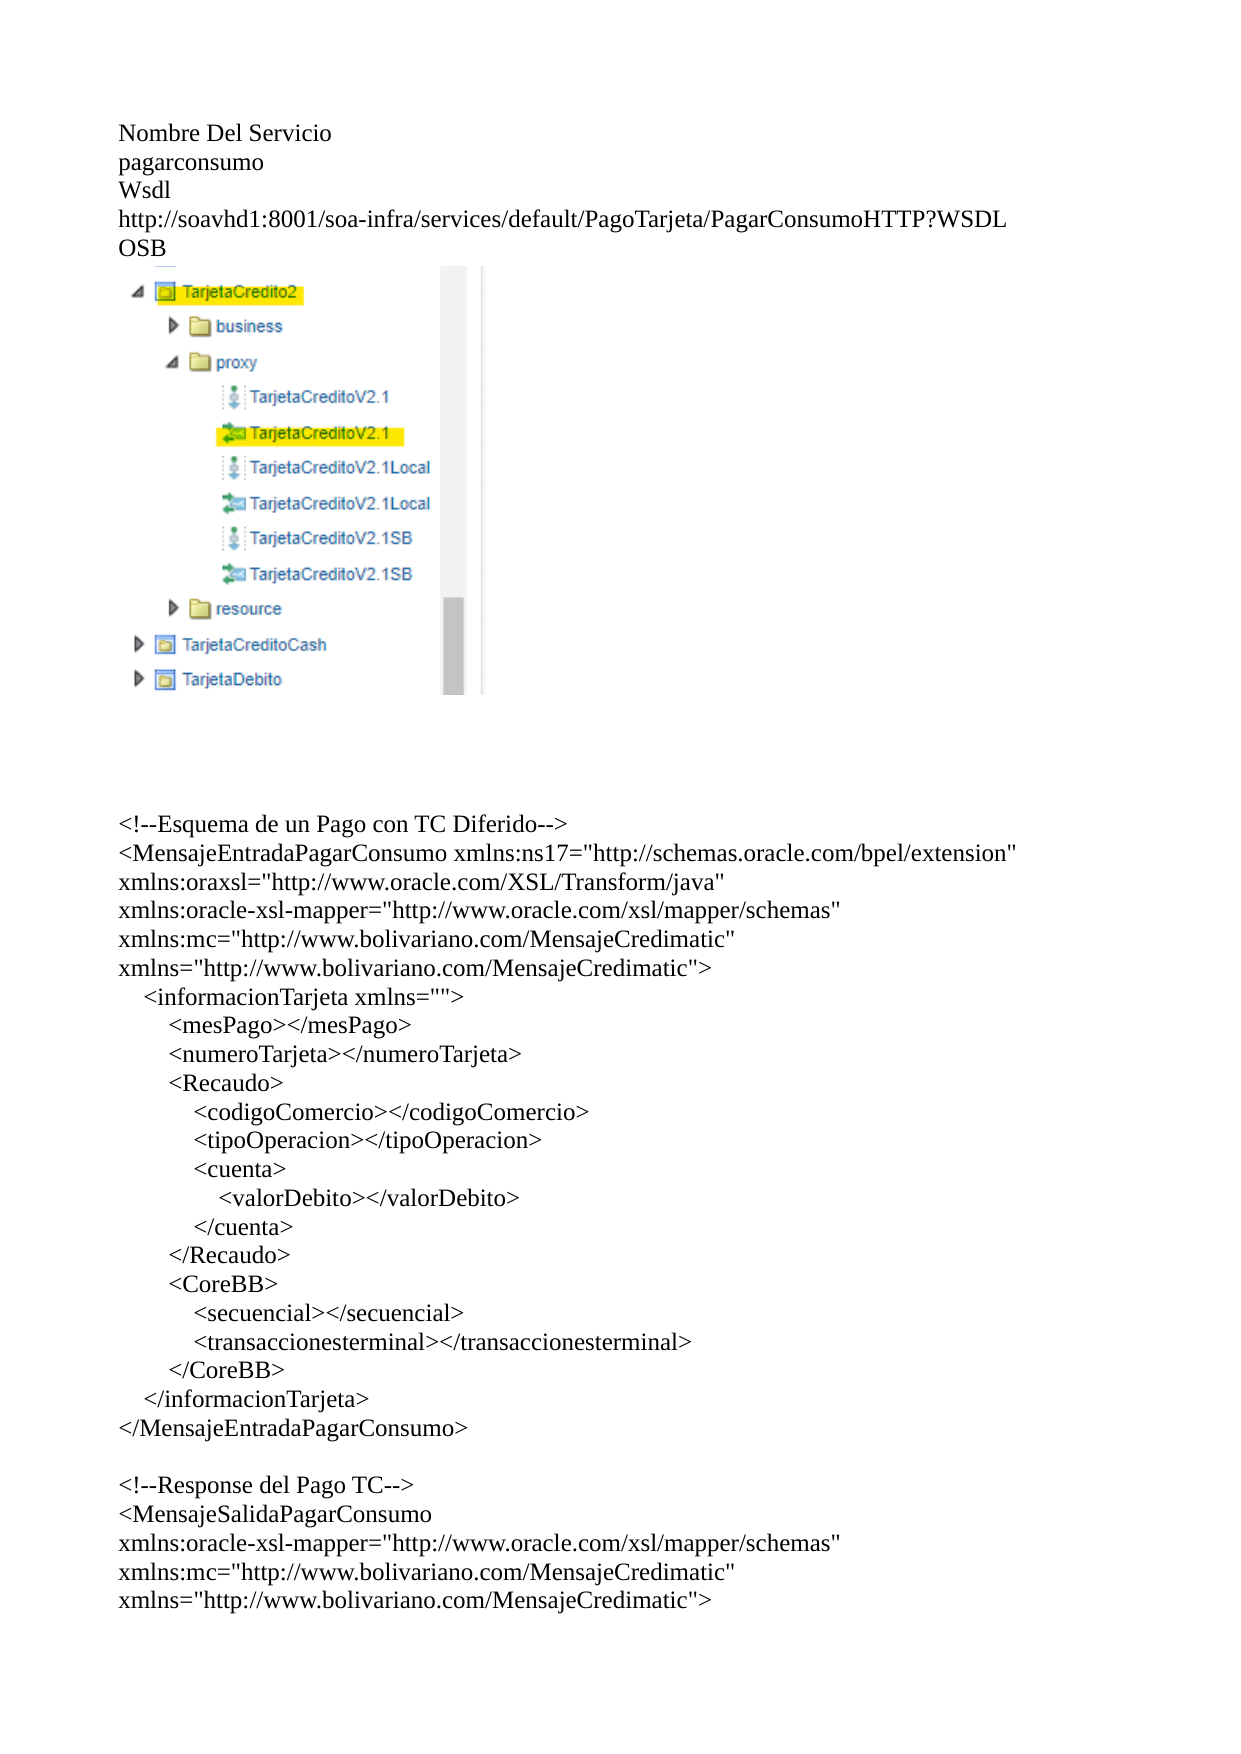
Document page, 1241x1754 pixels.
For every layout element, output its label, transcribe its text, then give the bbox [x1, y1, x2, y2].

text <CoreBB> [118, 1269, 1122, 1298]
text <cuenta> [118, 1154, 1122, 1183]
text <codigoComercio></codigoComercio> [118, 1097, 1122, 1125]
text pagarconsumo Wsdl http://soavhd1:8001/soa-infra/services/default/PagoTarjeta/PagarConsumoHTTP?WSDL [118, 147, 1122, 233]
text <MensajeSalidaPagarConsumo xmlns:oracle-xsl-mapper="http://www.oracle.com/xsl/mapper/schemas" xmlns:mc="http://www.bolivariano.com/MensajeCredimatic" xmlns="http://www.bolivariano.com/MensajeCredimatic"> [118, 1499, 1122, 1614]
text <secuencial></secuencial> [118, 1298, 1122, 1327]
picture [127, 266, 486, 695]
text <MensajeEntradaPagarConsumo xmlns:ns17="http://schemas.oracle.com/bpel/extension" xmlns:oraxsl="http://www.oracle.com/XSL/Transform/java" xmlns:oracle-xsl-mapper="http://www.oracle.com/xsl/mapper/schemas" xmlns:mc="http://www.bolivariano.com/MensajeCredimatic" xmlns="http://www.bolivariano.com/MensajeCredimatic"> [118, 838, 1122, 982]
text <!--Esquema de un Pago con TC Diferido--> [118, 809, 1122, 838]
text OSB [118, 233, 1122, 262]
text <valorDebito></valorDebito> [118, 1183, 1122, 1212]
text <numeroTarjeta></numeroTarjeta> [118, 1039, 1122, 1068]
text </MensajeEntradaPagarConsumo> [118, 1413, 1122, 1442]
text </cuenta> [118, 1212, 1122, 1240]
text <informacionTarjeta xmlns=""> [118, 982, 1122, 1010]
text <Recaudo> [118, 1068, 1122, 1097]
text </CoreBB> [118, 1355, 1122, 1384]
text <tipoOperacion></tipoOperacion> [118, 1125, 1122, 1154]
text <transaccionesterminal></transaccionesterminal> [118, 1327, 1122, 1355]
text <mesPago></mesPago> [118, 1010, 1122, 1039]
text Nombre Del Servicio [118, 118, 1122, 147]
text </informacionTarjeta> [118, 1384, 1122, 1413]
text <!--Response del Pago TC--> [118, 1470, 1122, 1499]
text </Recaudo> [118, 1240, 1122, 1269]
